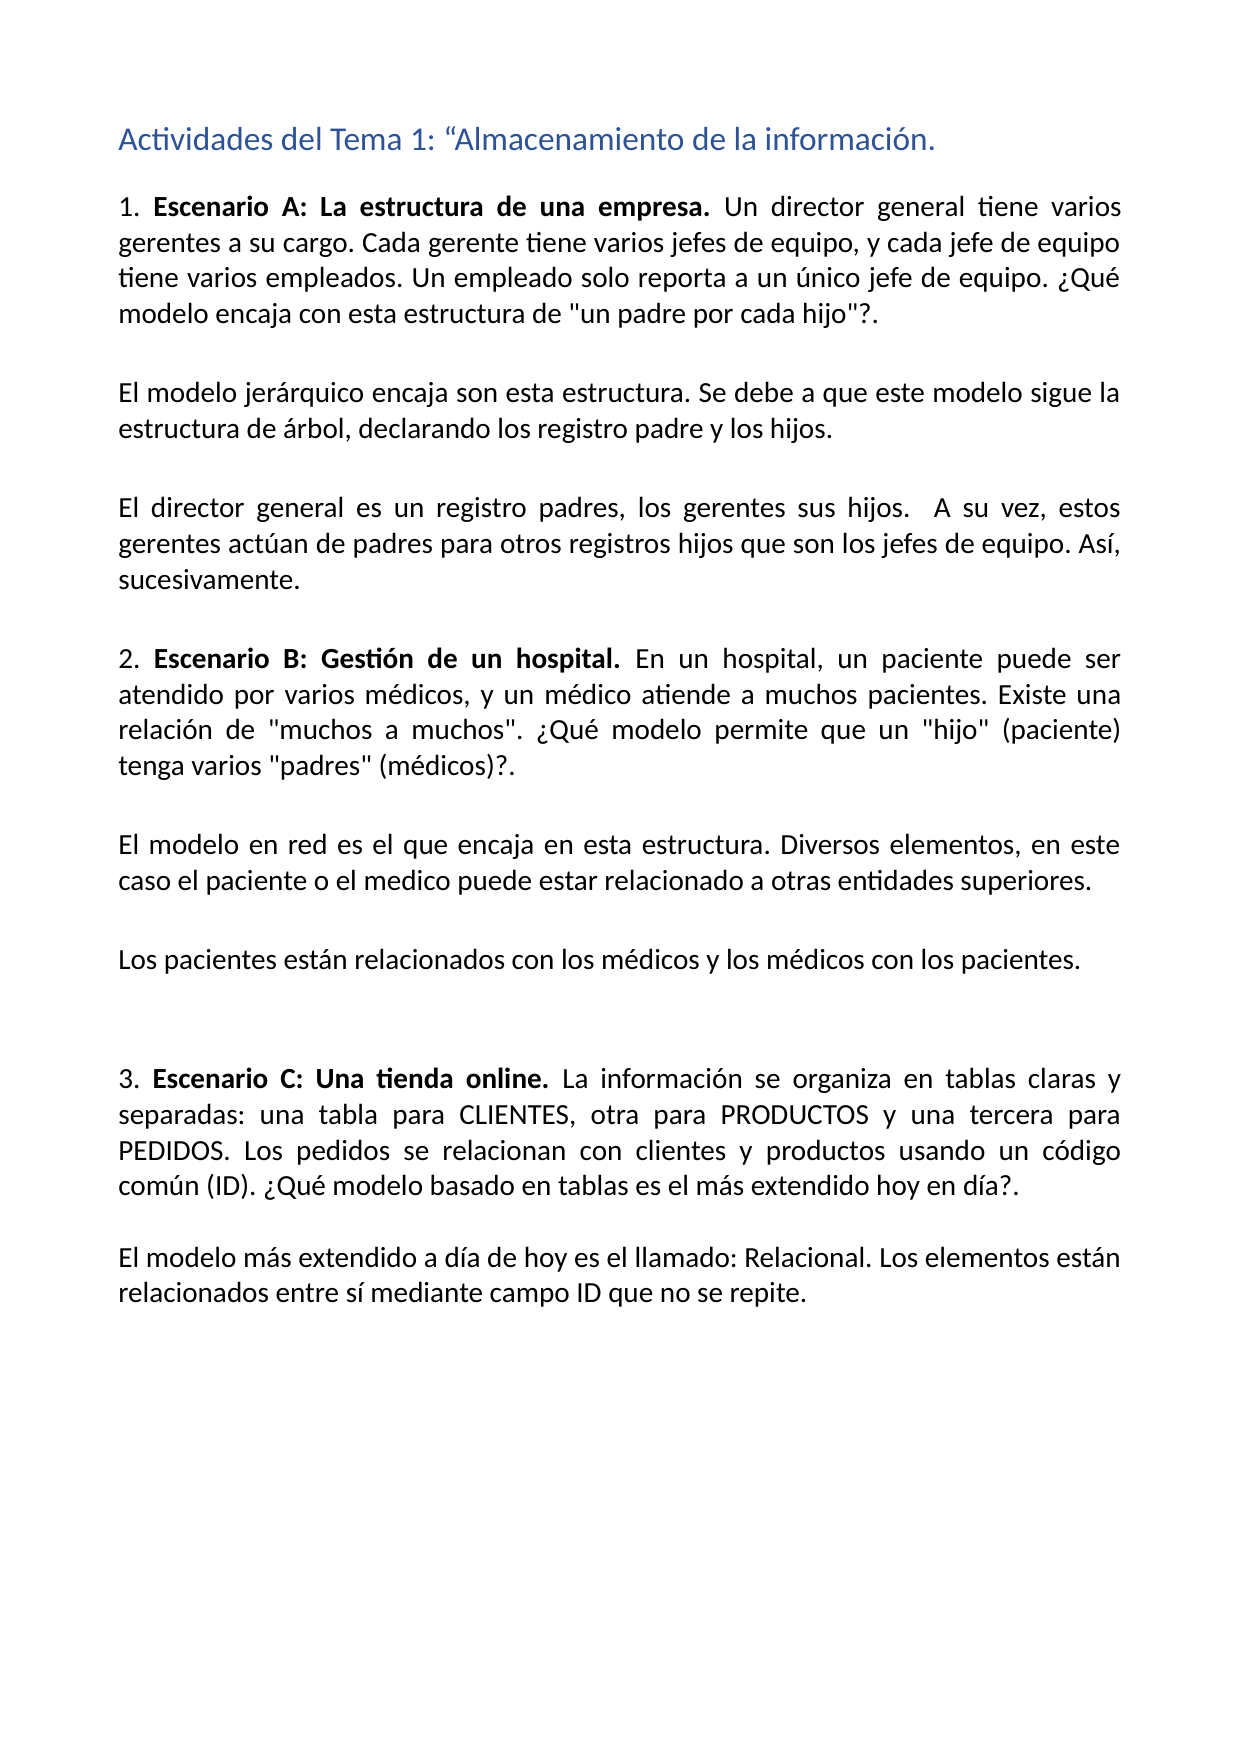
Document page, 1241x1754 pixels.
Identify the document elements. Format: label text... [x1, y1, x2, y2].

text El director general es un registro padres, los gerentes sus hijos. A su vez, estos gerentes actúan de padres para otros registros hijos que son los jefes de equipo. Así, sucesivamente. [118, 489, 1122, 596]
text Los pacientes están relacionados con los médicos y los médicos con los pacientes. [118, 941, 1122, 977]
text 3. Escenario C: Una tienda online. La información se organiza en tablas claras y separadas: una tabla para CLIENTES, otra para PRODUCTOS y una tercera para PEDIDOS. Los pedidos se relacionan con clientes y productos usando un código común (ID). ¿Qué modelo basado en tablas es el más extendido hoy en día?. [118, 1061, 1122, 1203]
text El modelo más extendido a día de hoy es el llamado: Relacional. Los elementos están relacionados entre sí mediante campo ID que no se repite. [118, 1239, 1122, 1310]
text El modelo en red es el que encaja en esta estructura. Diversos elementos, en este caso el paciente o el medico puede estar relacionado a otras entidades superiores. [118, 826, 1122, 898]
text 1. Escenario A: La estructura de una empresa. Un director general tiene varios gerentes a su cargo. Cada gerente tiene varios jefes de equipo, y cada jefe de equipo tiene varios empleados. Un empleado solo reporta a un único jefe de equipo. ¿Qué modelo encaja con esta estructura de "un padre por cada hijo"?. [118, 188, 1122, 331]
text El modelo jerárquico encaja son esta estructura. Se debe a que este modelo sigue la estructura de árbol, declarando los registro padre y los hijos. [118, 374, 1122, 446]
text 2. Escenario B: Gestión de un hospital. En un hospital, un paciente puede ser atendido por varios médicos, y un médico atiende a muchos pacientes. Existe una relación de "muchos a muchos". ¿Qué modelo permite que un "hijo" (paciente) tenga varios "padres" (médicos)?. [118, 640, 1122, 783]
